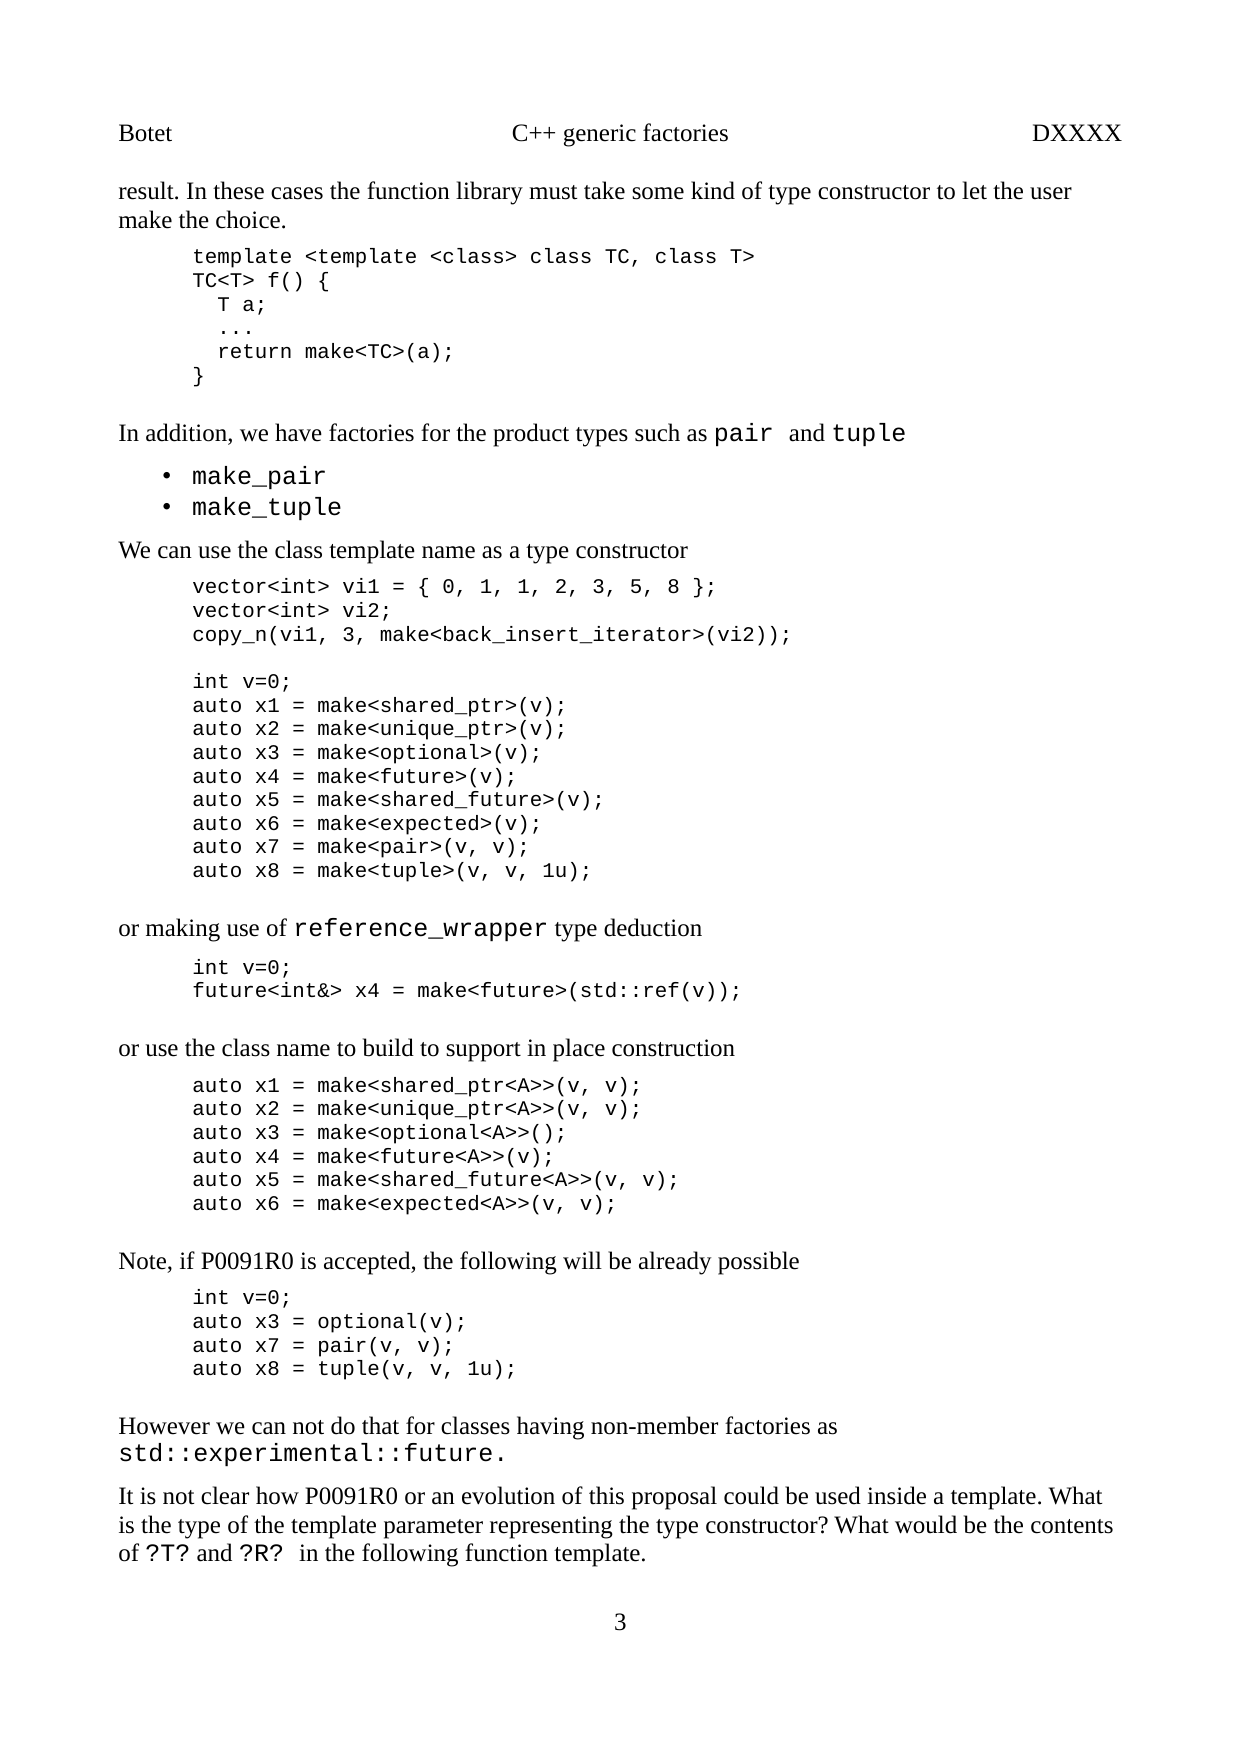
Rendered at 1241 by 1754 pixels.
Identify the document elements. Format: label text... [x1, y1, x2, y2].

text auto x8 = make<tuple>(v, v, 1u); [192, 860, 1122, 884]
text int v=0; [192, 957, 1122, 980]
text auto x2 = make<unique_ptr<A>>(v, v); [192, 1098, 1122, 1122]
text We can use the class template name as a type constructor [118, 535, 1122, 564]
text or making use of reference_wrapper type deduction [118, 913, 1122, 944]
text TC<T> f() { [192, 270, 1122, 294]
text auto x3 = make<optional<A>>(); [192, 1122, 1122, 1146]
text copy_n(vi1, 3, make<back_insert_iterator>(vi2)); [192, 624, 1122, 647]
text It is not clear how P0091R0 or an evolution of this proposal could be used inside a template. What is the type of the template parameter representing the type constructor? What would be the contents of ?T? and ?R? in the following function template. [118, 1481, 1122, 1569]
text vector<int> vi2; [192, 600, 1122, 624]
text Note, if P0091R0 is accepted, the following will be already possible [118, 1246, 1122, 1275]
text } [192, 364, 1122, 388]
text future<int&> x4 = make<future>(std::ref(v)); [192, 980, 1122, 1004]
text auto x1 = make<shared_ptr<A>>(v, v); [192, 1075, 1122, 1098]
text template <template <class> class TC, class T> [192, 246, 1122, 270]
text auto x4 = make<future<A>>(v); [192, 1146, 1122, 1169]
text T a; [192, 294, 1122, 317]
text auto x5 = make<shared_future>(v); [192, 789, 1122, 813]
text auto x5 = make<shared_future<A>>(v, v); [192, 1169, 1122, 1193]
text auto x6 = make<expected<A>>(v, v); [192, 1193, 1122, 1217]
text In addition, we have factories for the product types such as pair and tuple [118, 418, 1122, 448]
text return make<TC>(a); [192, 341, 1122, 364]
text auto x2 = make<unique_ptr>(v); [192, 718, 1122, 742]
text auto x6 = make<expected>(v); [192, 813, 1122, 837]
text ... [192, 317, 1122, 341]
text vector<int> vi1 = { 0, 1, 1, 2, 3, 5, 8 }; [192, 576, 1122, 600]
list make_tuple [162, 492, 1122, 523]
text However we can not do that for classes having non-member factories as std::experimental::future. [118, 1411, 1122, 1468]
text auto x7 = make<pair>(v, v); [192, 837, 1122, 860]
text auto x3 = make<optional>(v); [192, 742, 1122, 766]
text auto x7 = pair(v, v); [192, 1334, 1122, 1358]
text int v=0; [192, 671, 1122, 695]
text result. In these cases the function library must take some kind of type constructor to let the user make the choice. [118, 176, 1122, 234]
text auto x1 = make<shared_ptr>(v); [192, 695, 1122, 718]
text or use the class name to build to support in place construction [118, 1033, 1122, 1062]
text int v=0; [192, 1287, 1122, 1311]
text auto x8 = tuple(v, v, 1u); [192, 1358, 1122, 1382]
list make_pair [162, 461, 1122, 492]
text auto x4 = make<future>(v); [192, 766, 1122, 789]
text auto x3 = optional(v); [192, 1311, 1122, 1334]
